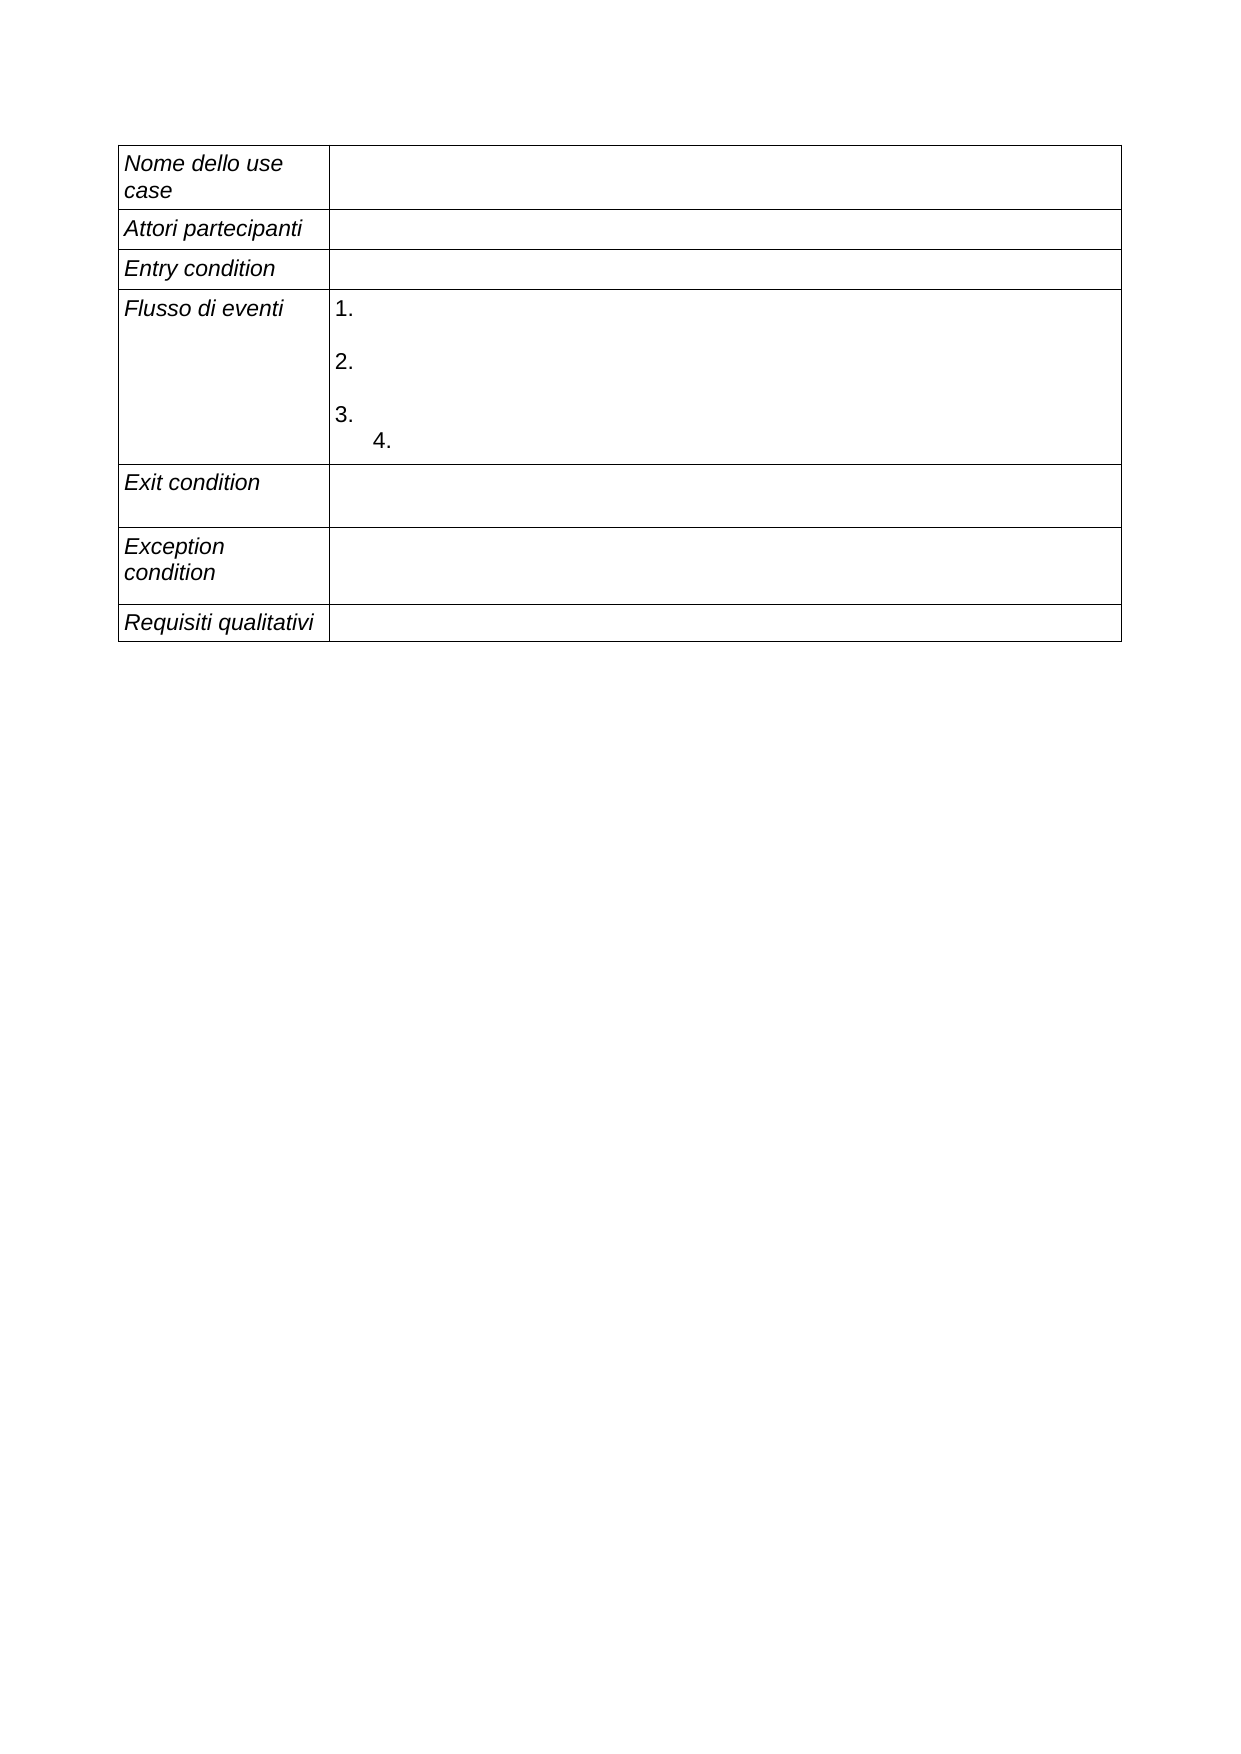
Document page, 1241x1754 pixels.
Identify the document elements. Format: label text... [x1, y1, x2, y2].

table_cell 1. 2. 3. 4. [330, 290, 1121, 463]
table_cell [330, 210, 1121, 249]
table_cell [330, 250, 1121, 289]
table_cell Requisiti qualitativi [119, 605, 329, 641]
table_cell Flusso di eventi [119, 290, 329, 463]
table_cell Exit condition [119, 465, 329, 527]
table_cell [330, 528, 1121, 603]
table_cell [330, 465, 1121, 527]
table_cell [330, 605, 1121, 641]
table_cell Entry condition [119, 250, 329, 289]
table_header Nome dello use case [119, 146, 329, 209]
table_cell Exception condition [119, 528, 329, 603]
table_header [330, 146, 1121, 209]
table_cell Attori partecipanti [119, 210, 329, 249]
